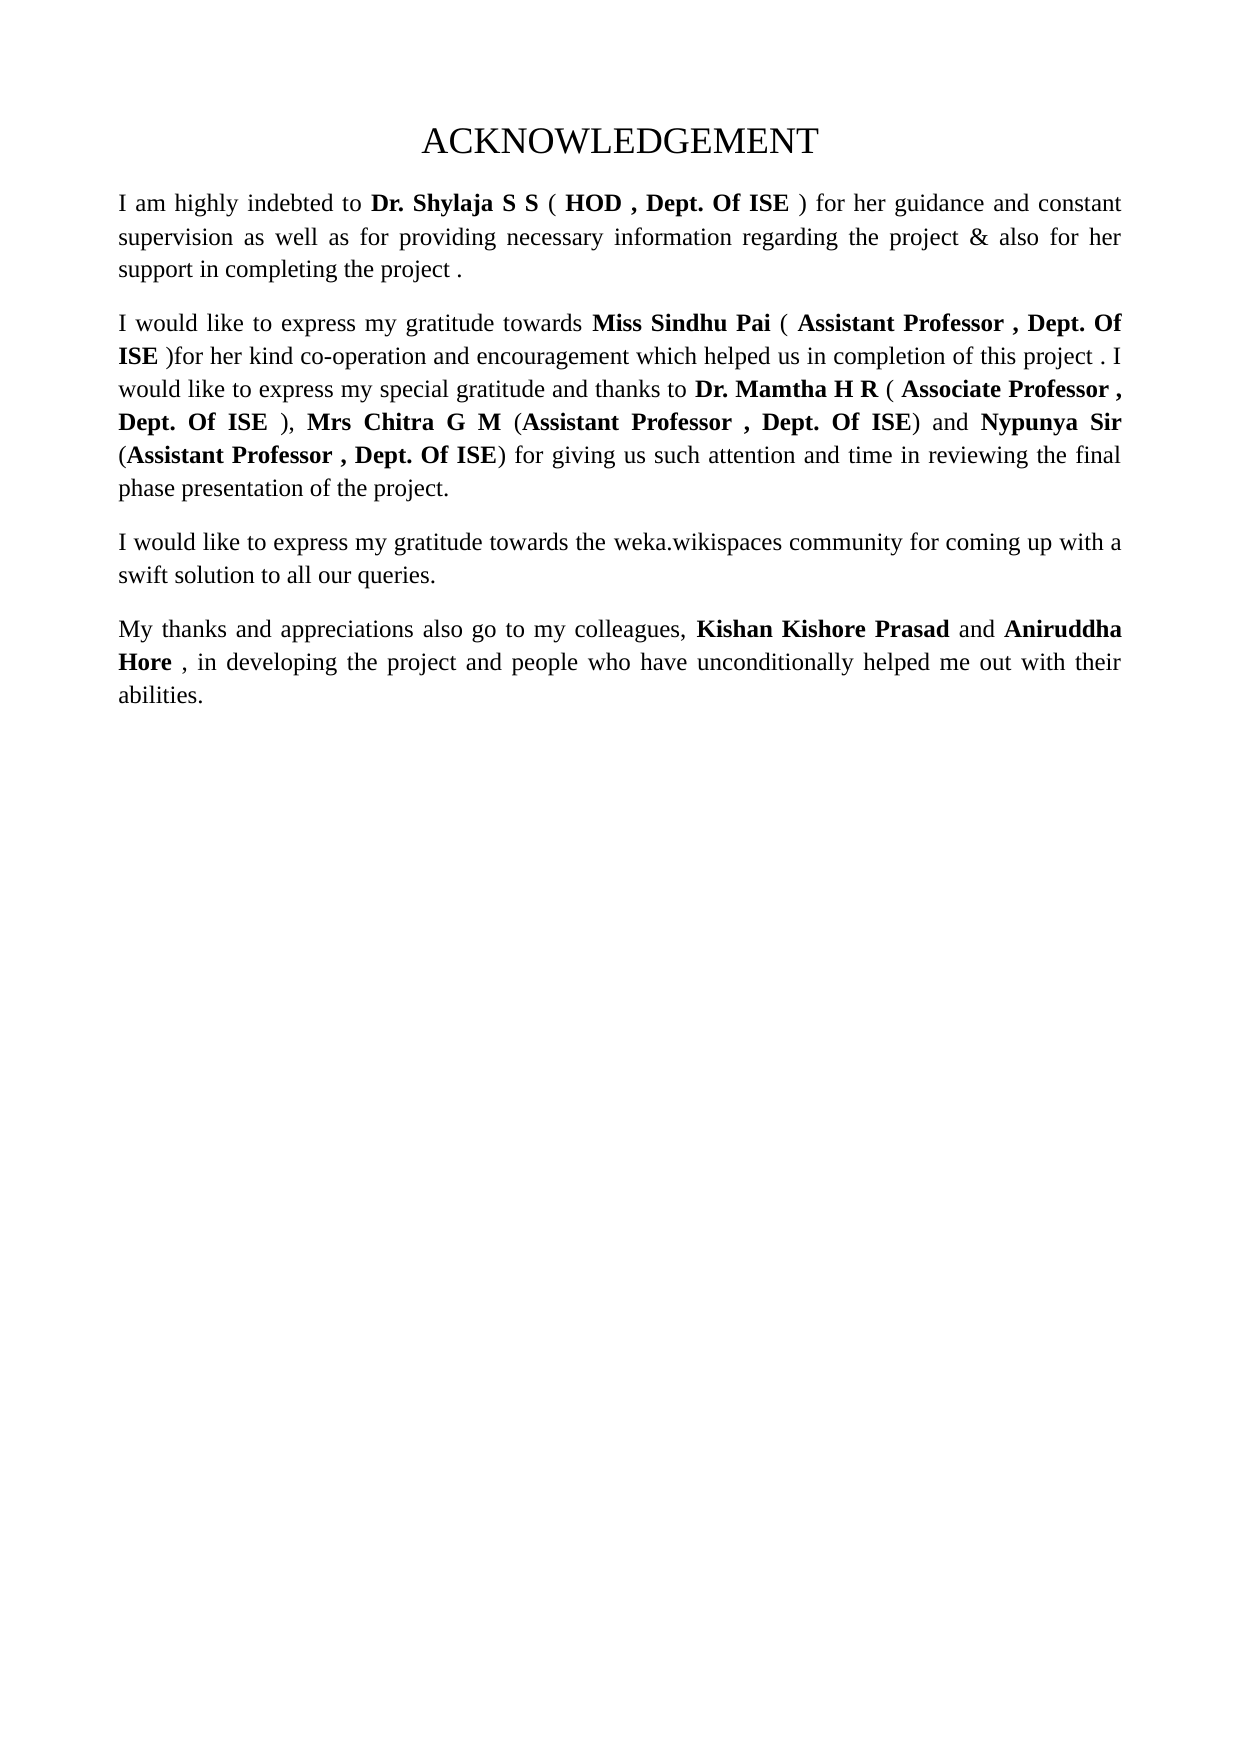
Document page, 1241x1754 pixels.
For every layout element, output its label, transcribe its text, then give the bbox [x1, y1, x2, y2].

text My thanks and appreciations also go to my colleagues, Kishan Kishore Prasad and Aniruddha Hore , in developing the project and people who have unconditionally helped me out with their abilities. [118, 614, 1122, 709]
text ACKNOWLEDGEMENT [118, 118, 1122, 161]
text I would like to express my gratitude towards the weka.wikispaces community for coming up with a swift solution to all our queries. [118, 527, 1122, 589]
text I am highly indebted to Dr. Shylaja S S ( HOD , Dept. Of ISE ) for her guidance and constant supervision as well as for providing necessary information regarding the project & also for her support in completing the project . [118, 188, 1122, 283]
text I would like to express my gratitude towards Miss Sindhu Pai ( Assistant Professor , Dept. Of ISE )for her kind co-operation and encouragement which helped us in completion of this project . I would like to express my special gratitude and thanks to Dr. Mamtha H R ( Associate Professor , Dept. Of ISE ), Mrs Chitra G M (Assistant Professor , Dept. Of ISE) and Nypunya Sir (Assistant Professor , Dept. Of ISE) for giving us such attention and time in reviewing the final phase presentation of the project. [118, 308, 1122, 502]
